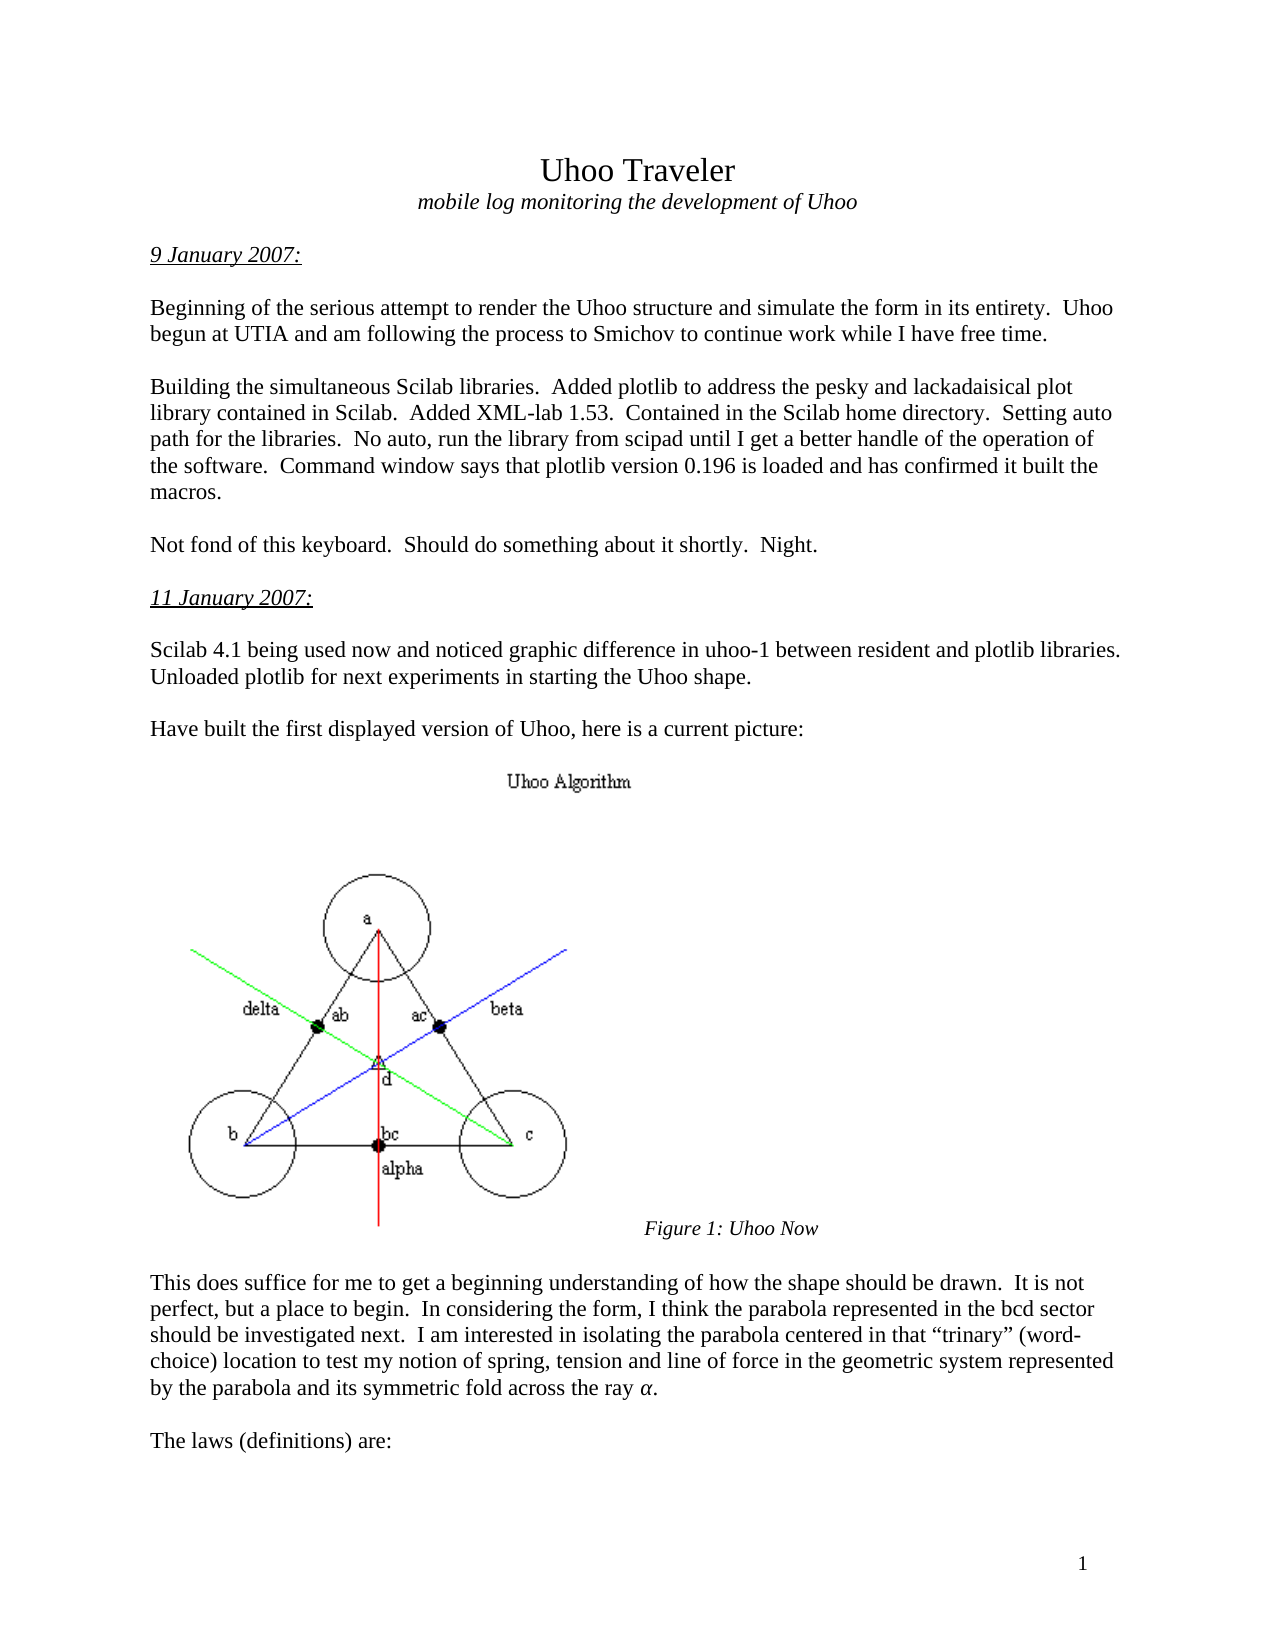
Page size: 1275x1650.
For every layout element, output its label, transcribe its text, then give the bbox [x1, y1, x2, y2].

text This does suffice for me to get a beginning understanding of how the shape should be drawn. It is not perfect, but a place to begin. In considering the form, I think the parabola represented in the bcd sector should be investigated next. I am interested in isolating the parabola centered in that “trinary” (word-choice) location to test my notion of spring, tension and line of force in the geometric system represented by the parabola and its symmetric fold across the ray α. [150, 1268, 1125, 1400]
text Beginning of the serious attempt to render the Uhoo structure and simulate the form in its entirety. Uhoo begun at UTIA and am following the process to Smichov to continue work while I have free time. [150, 294, 1125, 346]
text mobile log monitoring the development of Uhoo [150, 188, 1125, 215]
text Figure 1: Uhoo Now [150, 768, 1125, 1240]
text Have built the first displayed version of Uhoo, here is a current picture: [150, 715, 1125, 742]
subtitle Uhoo Traveler [150, 150, 1125, 188]
text 11 January 2007: [150, 584, 1125, 610]
picture [150, 768, 639, 1236]
text Not fond of this keyboard. Should do something about it shortly. Night. [150, 531, 1125, 557]
text Scilab 4.1 being used now and noticed graphic difference in uhoo-1 between resident and plotlib libraries. Unloaded plotlib for next experiments in starting the Uhoo shape. [150, 636, 1125, 689]
text Building the simultaneous Scilab libraries. Added plotlib to address the pesky and lackadaisical plot library contained in Scilab. Added XML-lab 1.53. Contained in the Scilab home directory. Setting auto path for the libraries. No auto, run the library from scipad until I get a better handle of the operation of the software. Command window says that plotlib version 0.196 is loaded and has confirmed it built the macros. [150, 373, 1125, 504]
text The laws (definitions) are: [150, 1427, 1125, 1453]
text 9 January 2007: [150, 241, 1125, 267]
